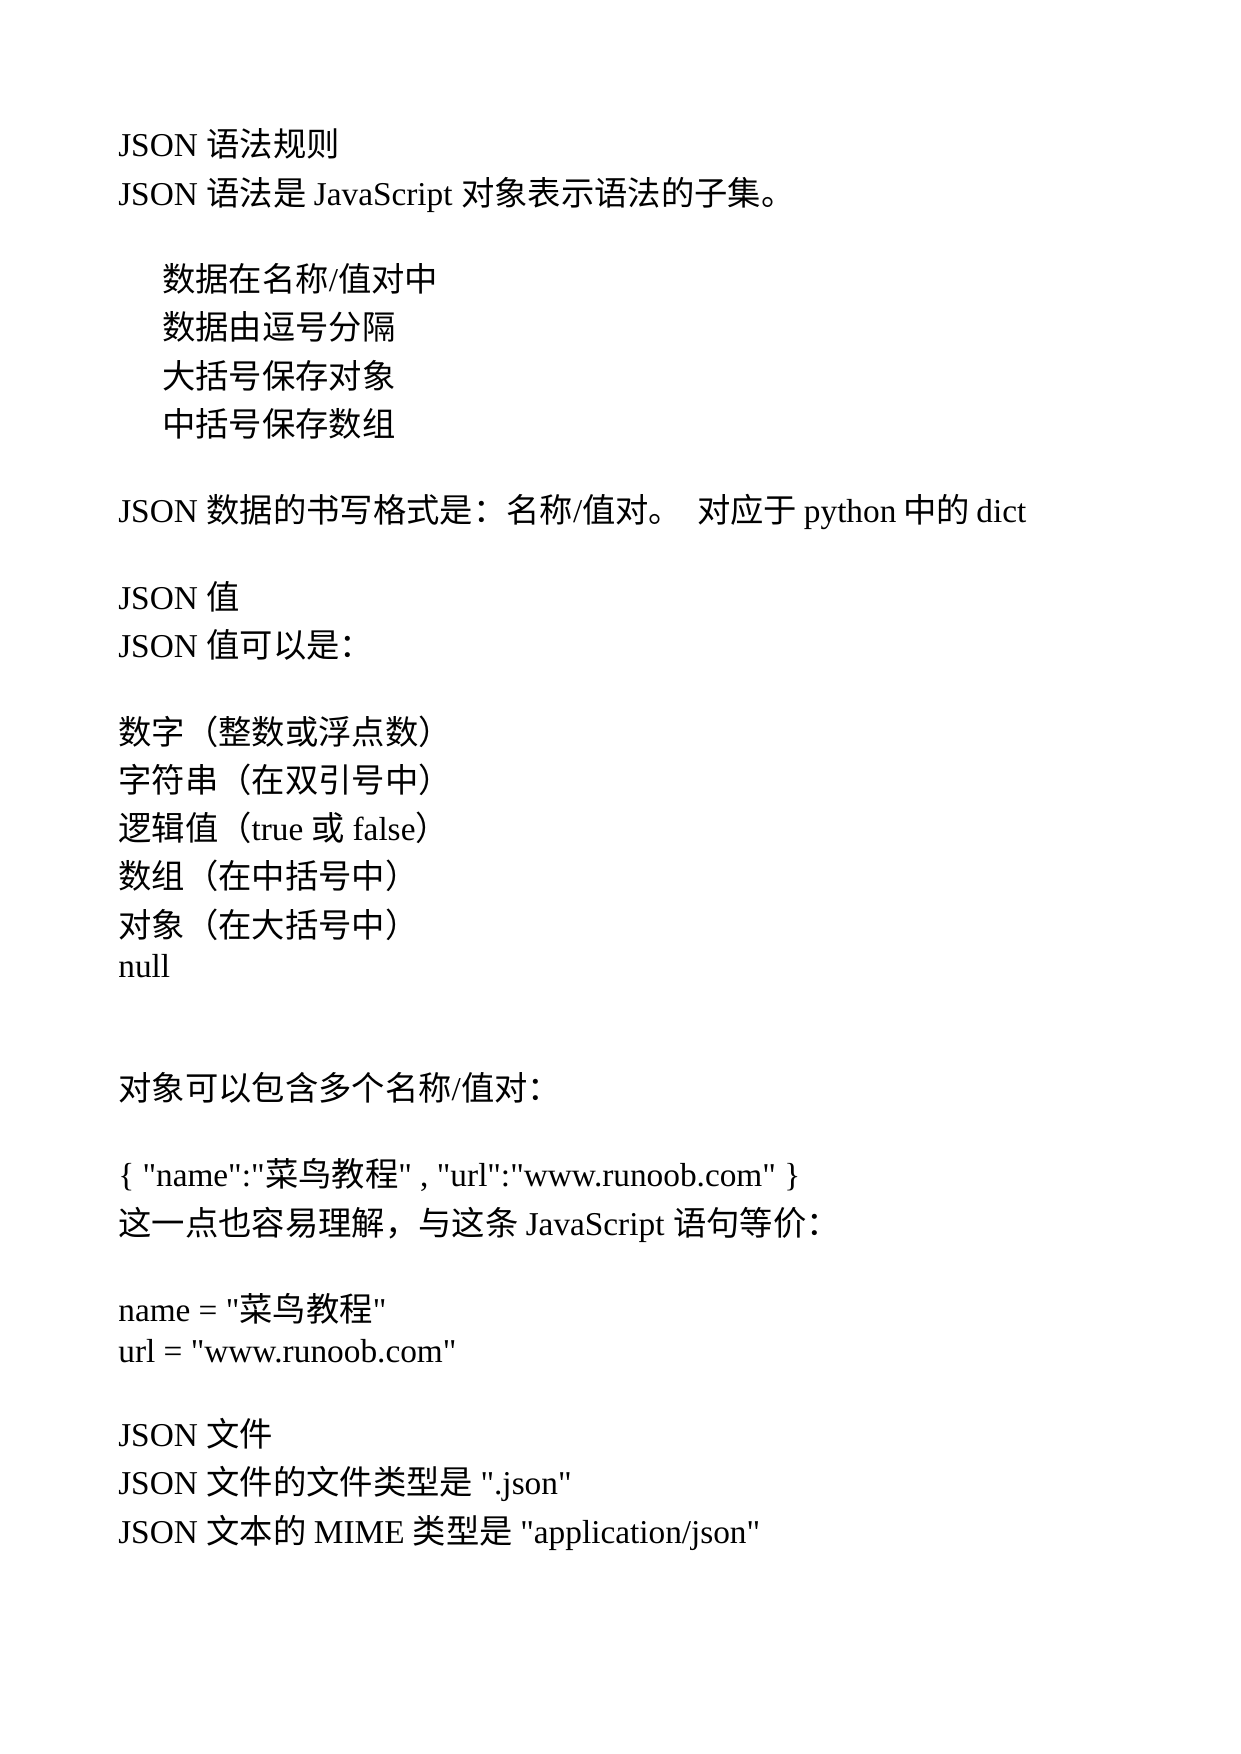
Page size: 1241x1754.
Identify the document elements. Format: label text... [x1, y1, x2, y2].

text name = "菜鸟教程" [118, 1283, 1122, 1331]
text 字符串（在双引号中） [118, 754, 1122, 802]
text JSON 值 [118, 571, 1122, 619]
text JSON 文件的文件类型是 ".json" [118, 1456, 1122, 1504]
text 逻辑值（true 或 false） [118, 802, 1122, 850]
text JSON 值可以是： [118, 619, 1122, 667]
text url = "www.runoob.com" [118, 1331, 1122, 1369]
text null [118, 947, 1122, 985]
text 数据由逗号分隔 [118, 301, 1122, 349]
text 中括号保存数组 [118, 398, 1122, 446]
text JSON 文件 [118, 1408, 1122, 1456]
text JSON 数据的书写格式是：名称/值对。 对应于python中的dict [118, 484, 1122, 532]
text JSON 语法是 JavaScript 对象表示语法的子集。 [118, 166, 1122, 214]
text JSON 语法规则 [118, 118, 1122, 166]
text { "name":"菜鸟教程" , "url":"www.runoob.com" } [118, 1148, 1122, 1196]
text 这一点也容易理解，与这条 JavaScript 语句等价： [118, 1196, 1122, 1245]
text JSON 文本的 MIME 类型是 "application/json" [118, 1504, 1122, 1553]
text 对象（在大括号中） [118, 898, 1122, 947]
text 数组（在中括号中） [118, 850, 1122, 898]
text 数据在名称/值对中 [118, 253, 1122, 301]
text 数字（整数或浮点数） [118, 706, 1122, 754]
text 大括号保存对象 [118, 349, 1122, 398]
text 对象可以包含多个名称/值对： [118, 1062, 1122, 1110]
